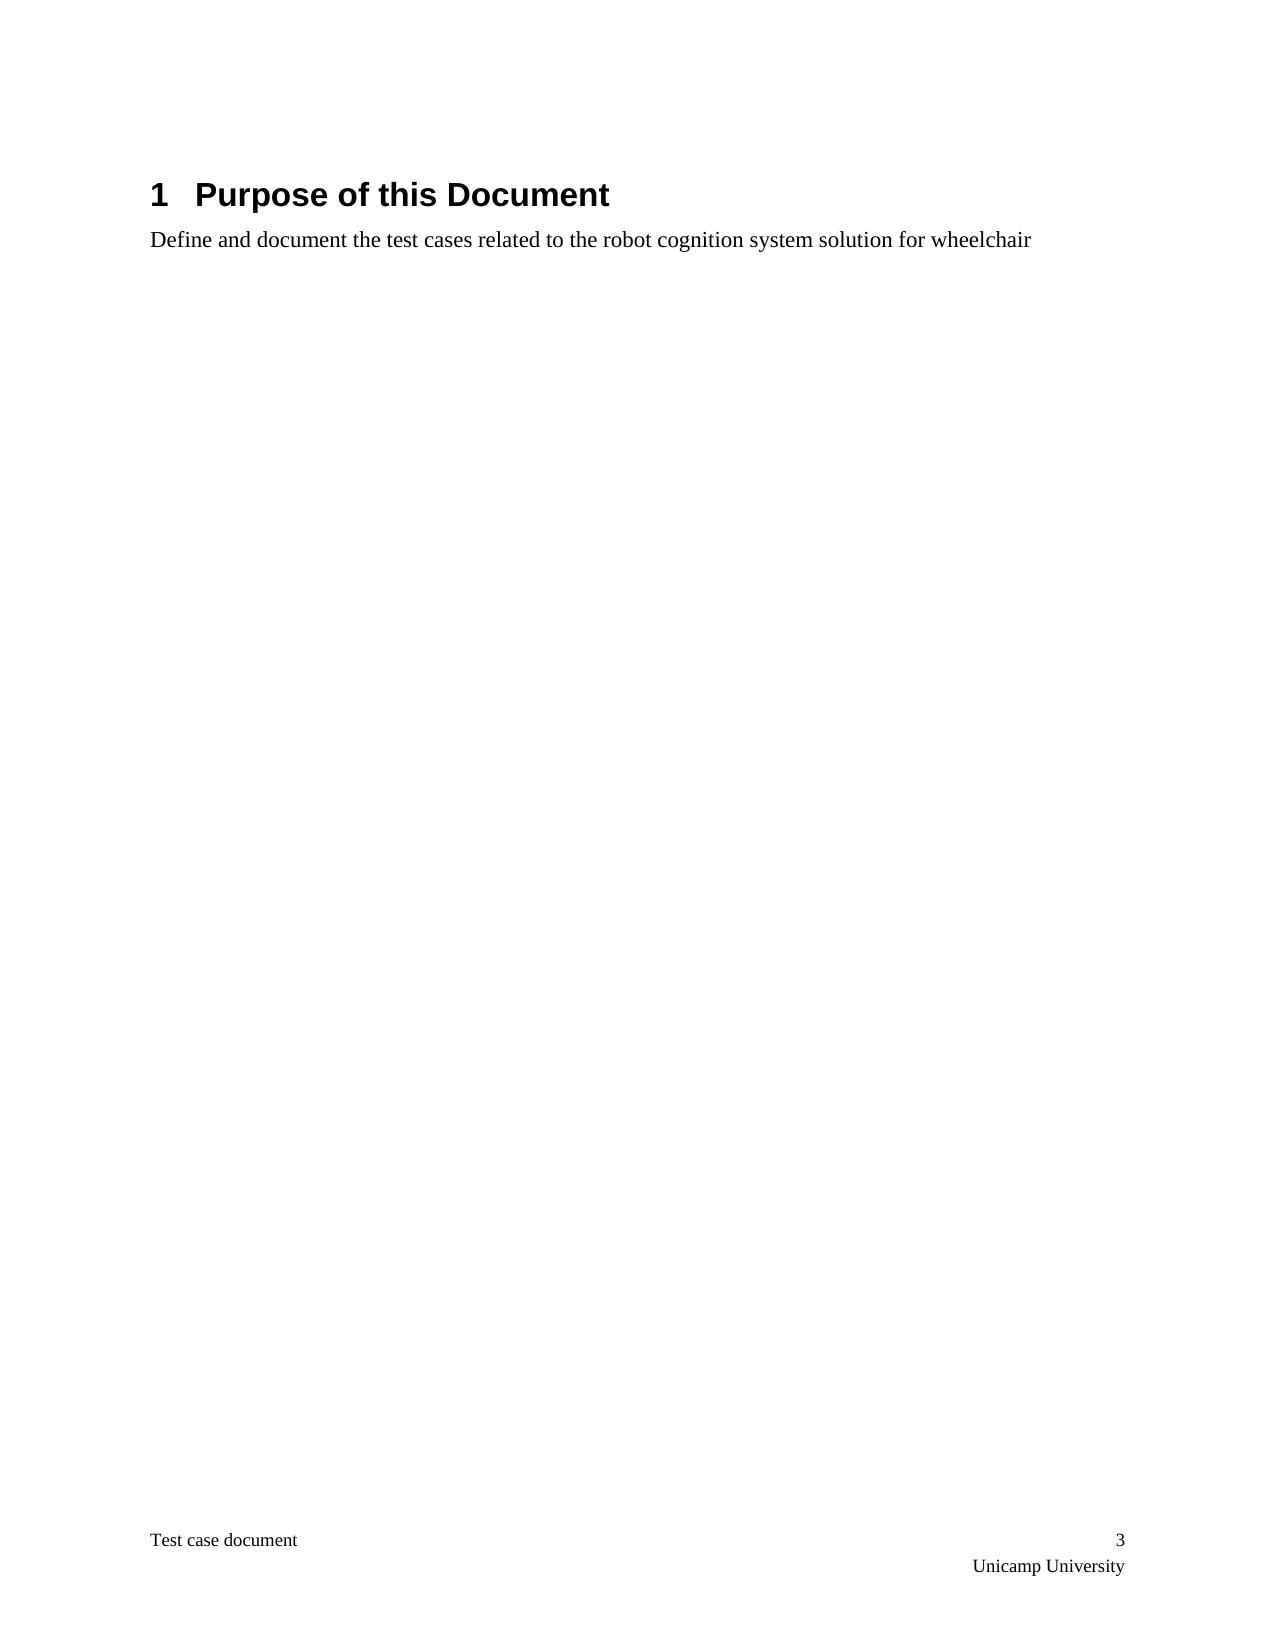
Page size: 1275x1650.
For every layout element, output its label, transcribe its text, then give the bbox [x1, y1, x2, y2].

text Define and document the test cases related to the robot cognition system solution for wheelchair [150, 226, 1125, 252]
subtitle Purpose of this Document [150, 175, 1125, 213]
